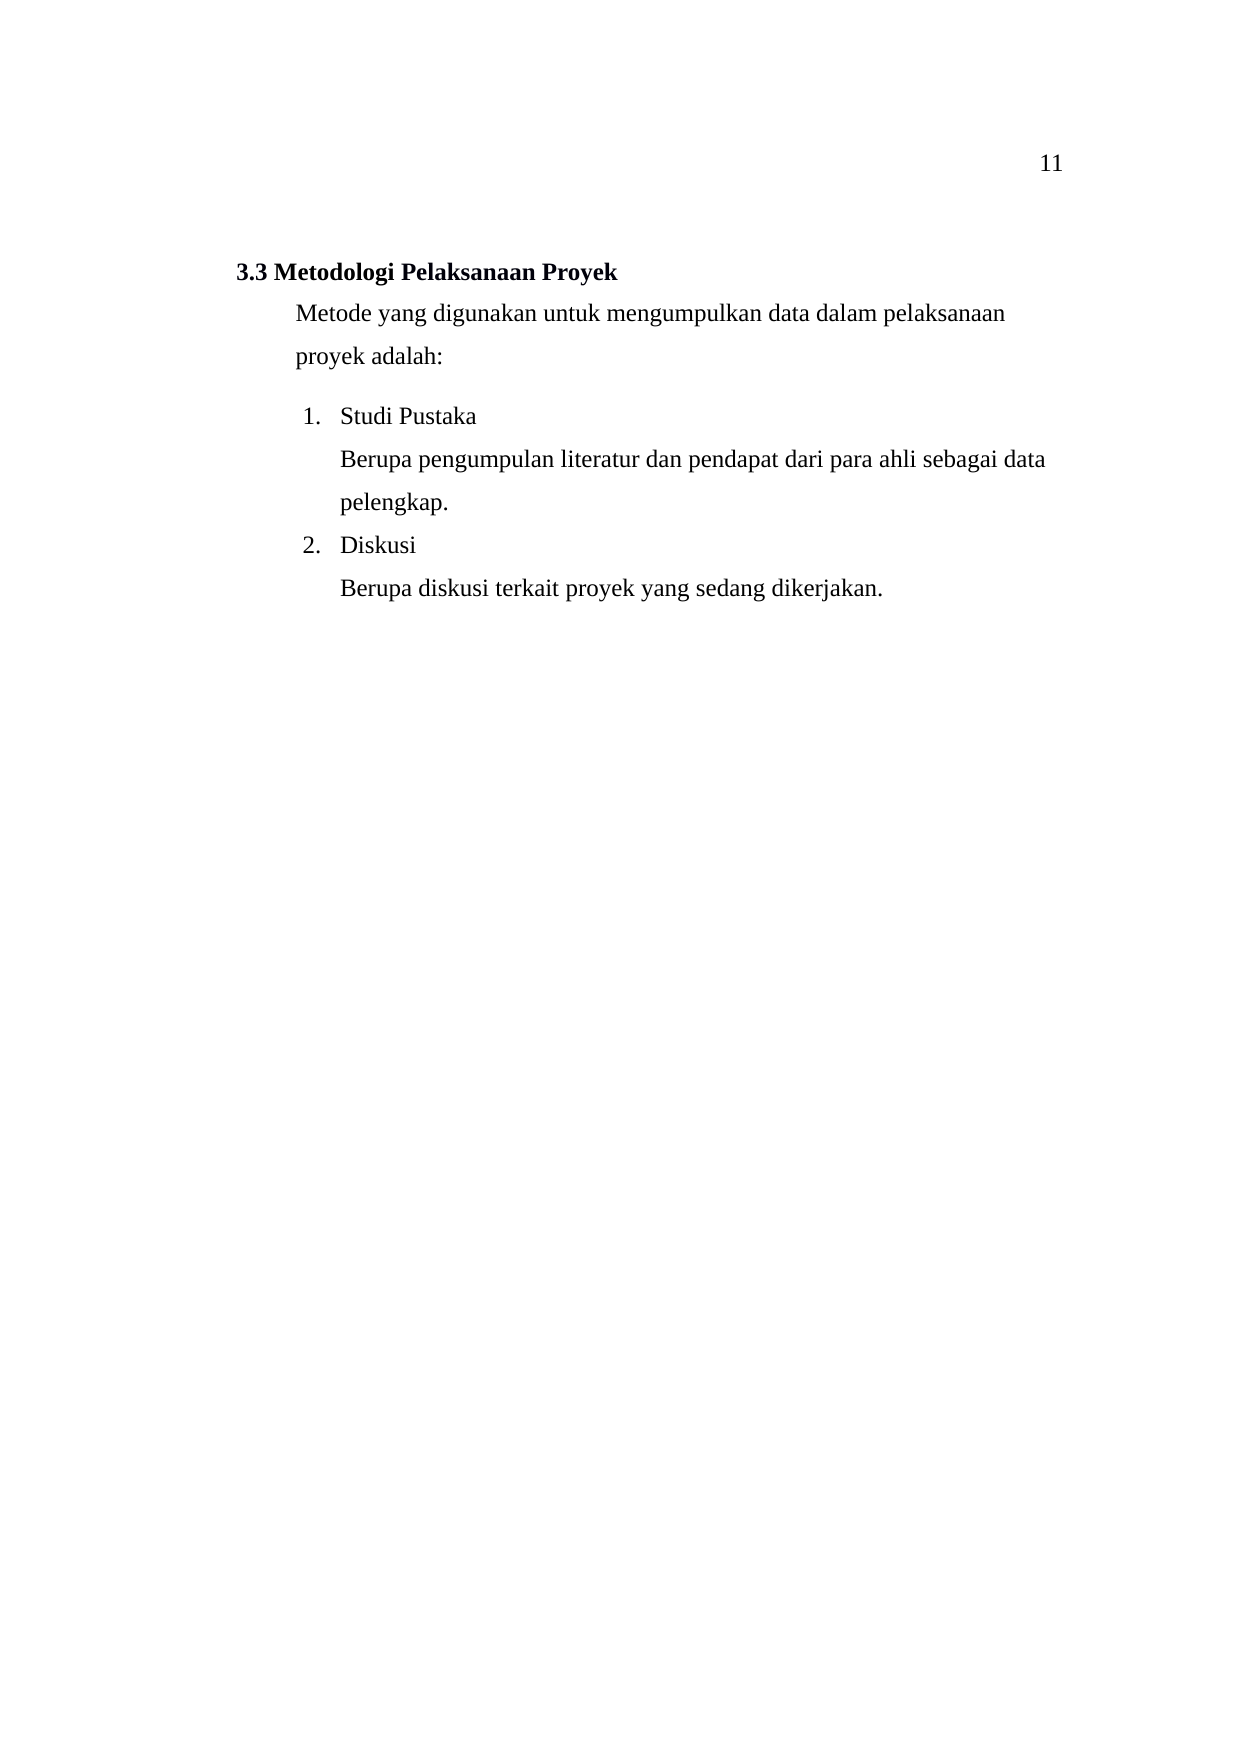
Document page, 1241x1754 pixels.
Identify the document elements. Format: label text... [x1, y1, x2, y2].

list Berupa pengumpulan literatur dan pendapat dari para ahli sebagai data pelengkap. [340, 444, 1063, 516]
list Berupa diskusi terkait proyek yang sedang dikerjakan. [302, 573, 1063, 602]
subtitle Metodologi Pelaksanaan Proyek [236, 257, 1063, 286]
list Studi Pustaka [302, 401, 1063, 429]
list Diskusi [302, 530, 1063, 559]
text Metode yang digunakan untuk mengumpulkan data dalam pelaksanaan proyek adalah: [295, 298, 1063, 370]
